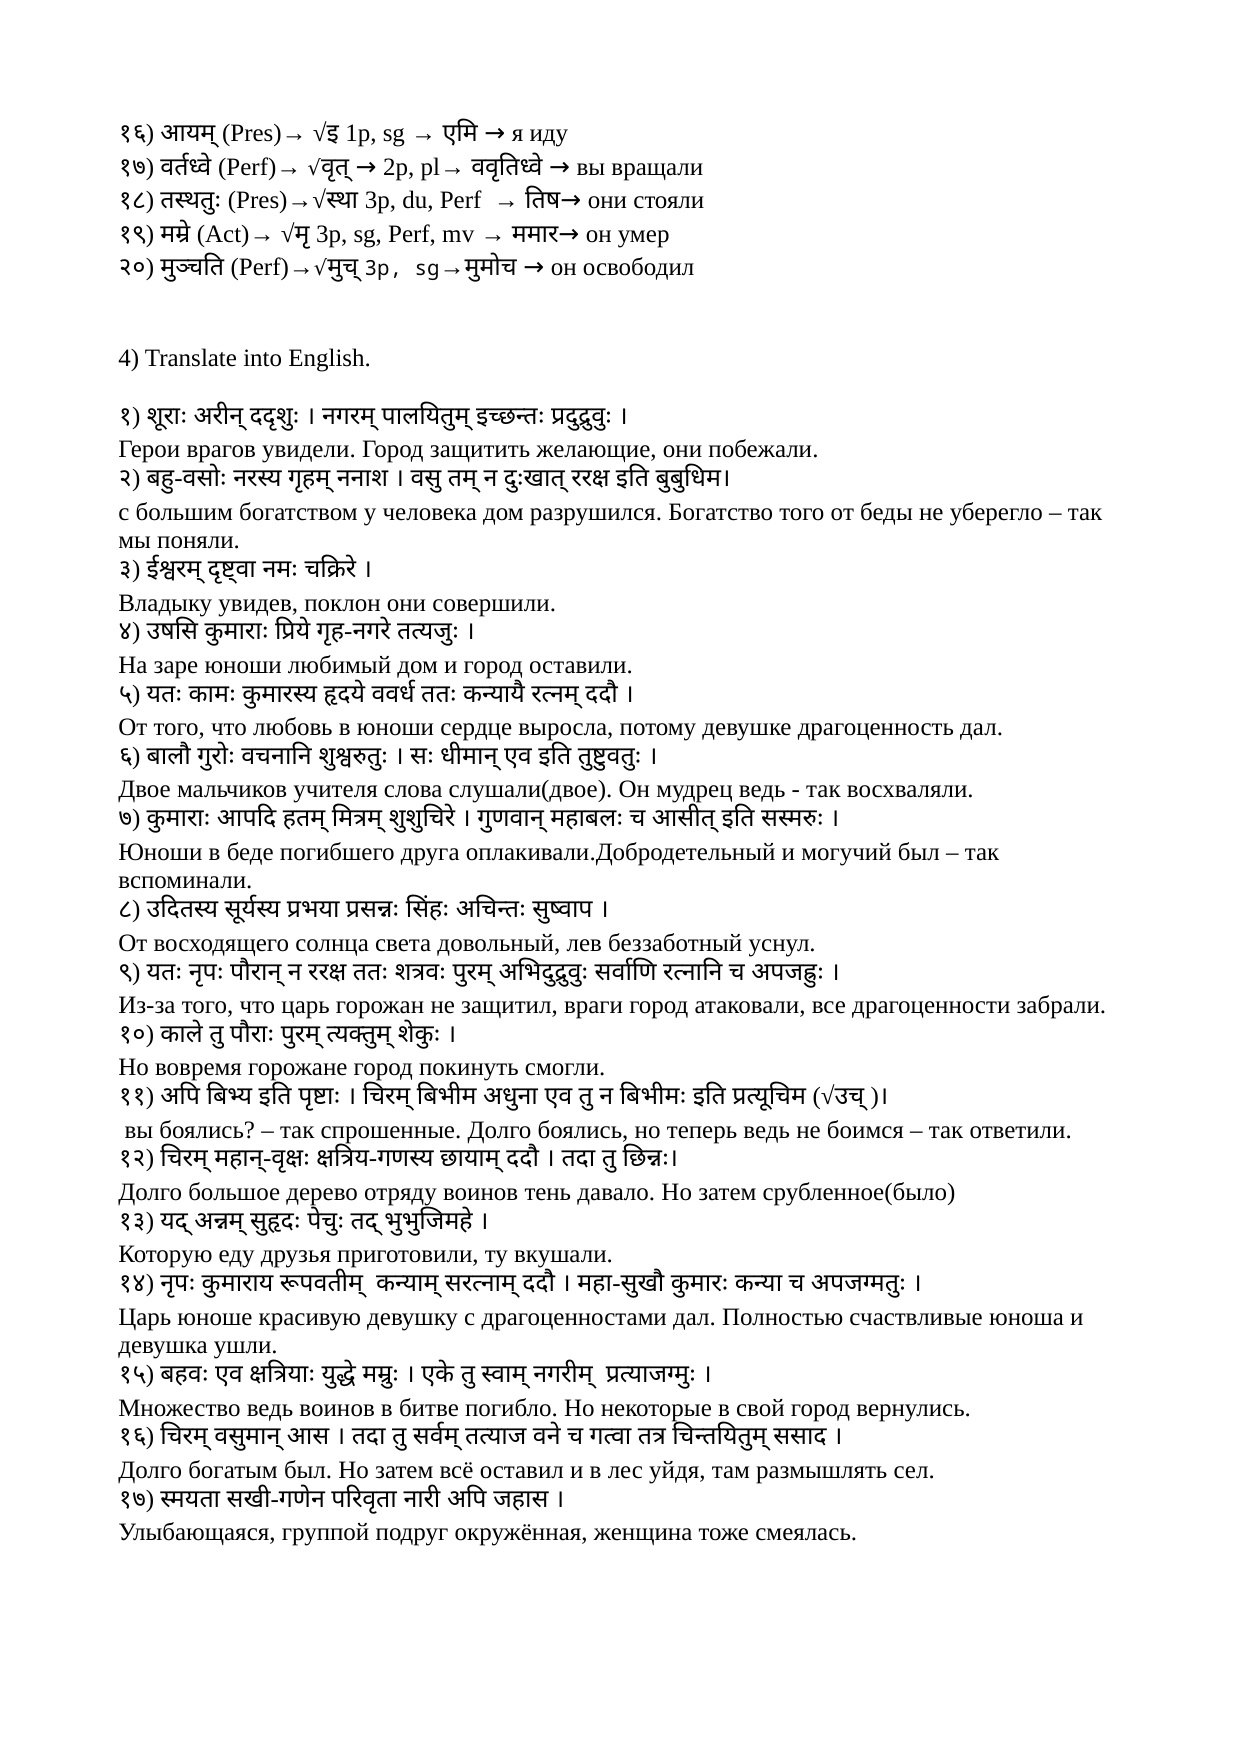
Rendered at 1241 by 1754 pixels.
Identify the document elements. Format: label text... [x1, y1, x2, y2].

text १६) चिरम् वसुमान् आस । तदा तु सर्वम् तत्याज वने च गत्वा तत्र चिन्तयितुम् ससाद । [118, 1421, 1122, 1455]
text От того, что любовь в юноши сердце выросла, потому девушке драгоценность дал. [118, 712, 1122, 741]
text १४) नृपः कुमाराय रूपवतीम् कन्याम् सरत्नाम् ददौ । महा-सुखौ कुमारः कन्या च अपजग्मतुः । [118, 1268, 1122, 1302]
text Из-за того, что царь горожан не защитил, враги город атаковали, все драгоценности забрали. [118, 990, 1122, 1019]
text Долго богатым был. Но затем всё оставил и в лес уйдя, там размышлять сел. [118, 1455, 1122, 1484]
text ३) ईश्वरम् दृष्ट्वा नमः चक्रिरे । [118, 554, 1122, 588]
text ७) कुमाराः आपदि हतम् मित्रम् शुशुचिरे । गुणवान् महाबलः च आसीत् इति सस्मरुः । [118, 803, 1122, 837]
text १२) चिरम् महान्-वृक्षः क्षत्रिय-गणस्य छायाम् ददौ । तदा तु छिन्नः। [118, 1143, 1122, 1177]
text ११) अपि बिभ्य इति पृष्टाः । चिरम् बिभीम अधुना एव तु न बिभीमः इति प्रत्यूचिम (√उच् )। [118, 1081, 1122, 1115]
text На заре юноши любимый дом и город оставили. [118, 650, 1122, 679]
text вы боялись? – так спрошенные. Долго боялись, но теперь ведь не боимся – так ответили. [118, 1115, 1122, 1143]
text १) शूराः अरीन् ददृशुः । नगरम् पालयितुम् इच्छन्तः प्रदुद्रुवुः । [118, 401, 1122, 434]
text १३) यद् अन्नम् सुहृदः पेचुः तद् भुभुजिमहे । [118, 1206, 1122, 1239]
text Множество ведь воинов в битве погибло. Но некоторые в свой город вернулись. [118, 1393, 1122, 1421]
text २) बहु-वसोः नरस्य गृहम् ननाश । वसु तम् न दुःखात् ररक्ष इति बुबुधिम। [118, 463, 1122, 497]
text ४) उषसि कुमाराः प्रिये गृह-नगरे तत्यजुः । [118, 616, 1122, 650]
text c большим богатством у человека дом разрушился. Богатство того от беды не уберегло – так мы поняли. [118, 497, 1122, 554]
text ६) बालौ गुरोः वचनानि शुश्वरुतुः । सः धीमान् एव इति तुष्टुवतुः । [118, 741, 1122, 774]
text १०) काले तु पौराः पुरम् त्यक्तुम् शेकुः । [118, 1019, 1122, 1052]
text ५) यतः कामः कुमारस्य हृदये ववर्ध ततः कन्यायै रत्नम् ददौ । [118, 679, 1122, 712]
text Но вовремя горожане город покинуть смогли. [118, 1052, 1122, 1081]
text Которую еду друзья приготовили, ту вкушали. [118, 1239, 1122, 1268]
text १७) वर्तध्वे (Perf)→ √वृत् → 2p, pl→ ववृतिध्वे → вы вращали [118, 152, 1122, 185]
text १६) आयम् (Pres)→ √इ 1p, sg → एमि → я иду [118, 118, 1122, 152]
text १९) मम्रे (Act)→ √मृ 3p, sg, Perf, mv → ममार→ он умер [118, 219, 1122, 252]
text Владыку увидев, поклон они совершили. [118, 588, 1122, 616]
text Герои врагов увидели. Город защитить желающие, они побежали. [118, 434, 1122, 463]
text २०) मुञ्चति (Perf)→√मुच् 3p, sg→मुमोच → он освободил [118, 252, 1122, 286]
text Двое мальчиков учителя слова слушали(двое). Он мудрец ведь - так восхваляли. [118, 774, 1122, 803]
text От восходящего солнца света довольный, лев беззаботный уснул. [118, 928, 1122, 957]
text ९) यतः नृपः पौरान् न ररक्ष ततः शत्रवः पुरम् अभिदुद्रुवुः सर्वाणि रत्नानि च अपजह्रुः । [118, 957, 1122, 990]
text Царь юноше красивую девушку с драгоценностами дал. Полностью счаствливые юноша и девушка ушли. [118, 1302, 1122, 1359]
text Улыбающаяся, группой подруг окружённая, женщина тоже смеялась. [118, 1517, 1122, 1546]
text १८) तस्थतुः (Pres)→√स्था 3p, du, Perf → तिष→ они стояли [118, 185, 1122, 219]
text १७) स्मयता सखी-गणेन परिवृता नारी अपि जहास । [118, 1484, 1122, 1517]
text 4) Translate into English. [118, 343, 1122, 372]
text Долго большое дерево отряду воинов тень давало. Но затем срубленное(было) [118, 1177, 1122, 1206]
text १५) बहवः एव क्षत्रियाः युद्धे मम्रुः । एके तु स्वाम् नगरीम् प्रत्याजग्मुः । [118, 1359, 1122, 1393]
text Юноши в беде погибшего друга оплакивали.Добродетельный и могучий был – так вспоминали. [118, 837, 1122, 894]
text ८) उदितस्य सूर्यस्य प्रभया प्रसन्नः सिंहः अचिन्तः सुष्वाप । [118, 894, 1122, 928]
